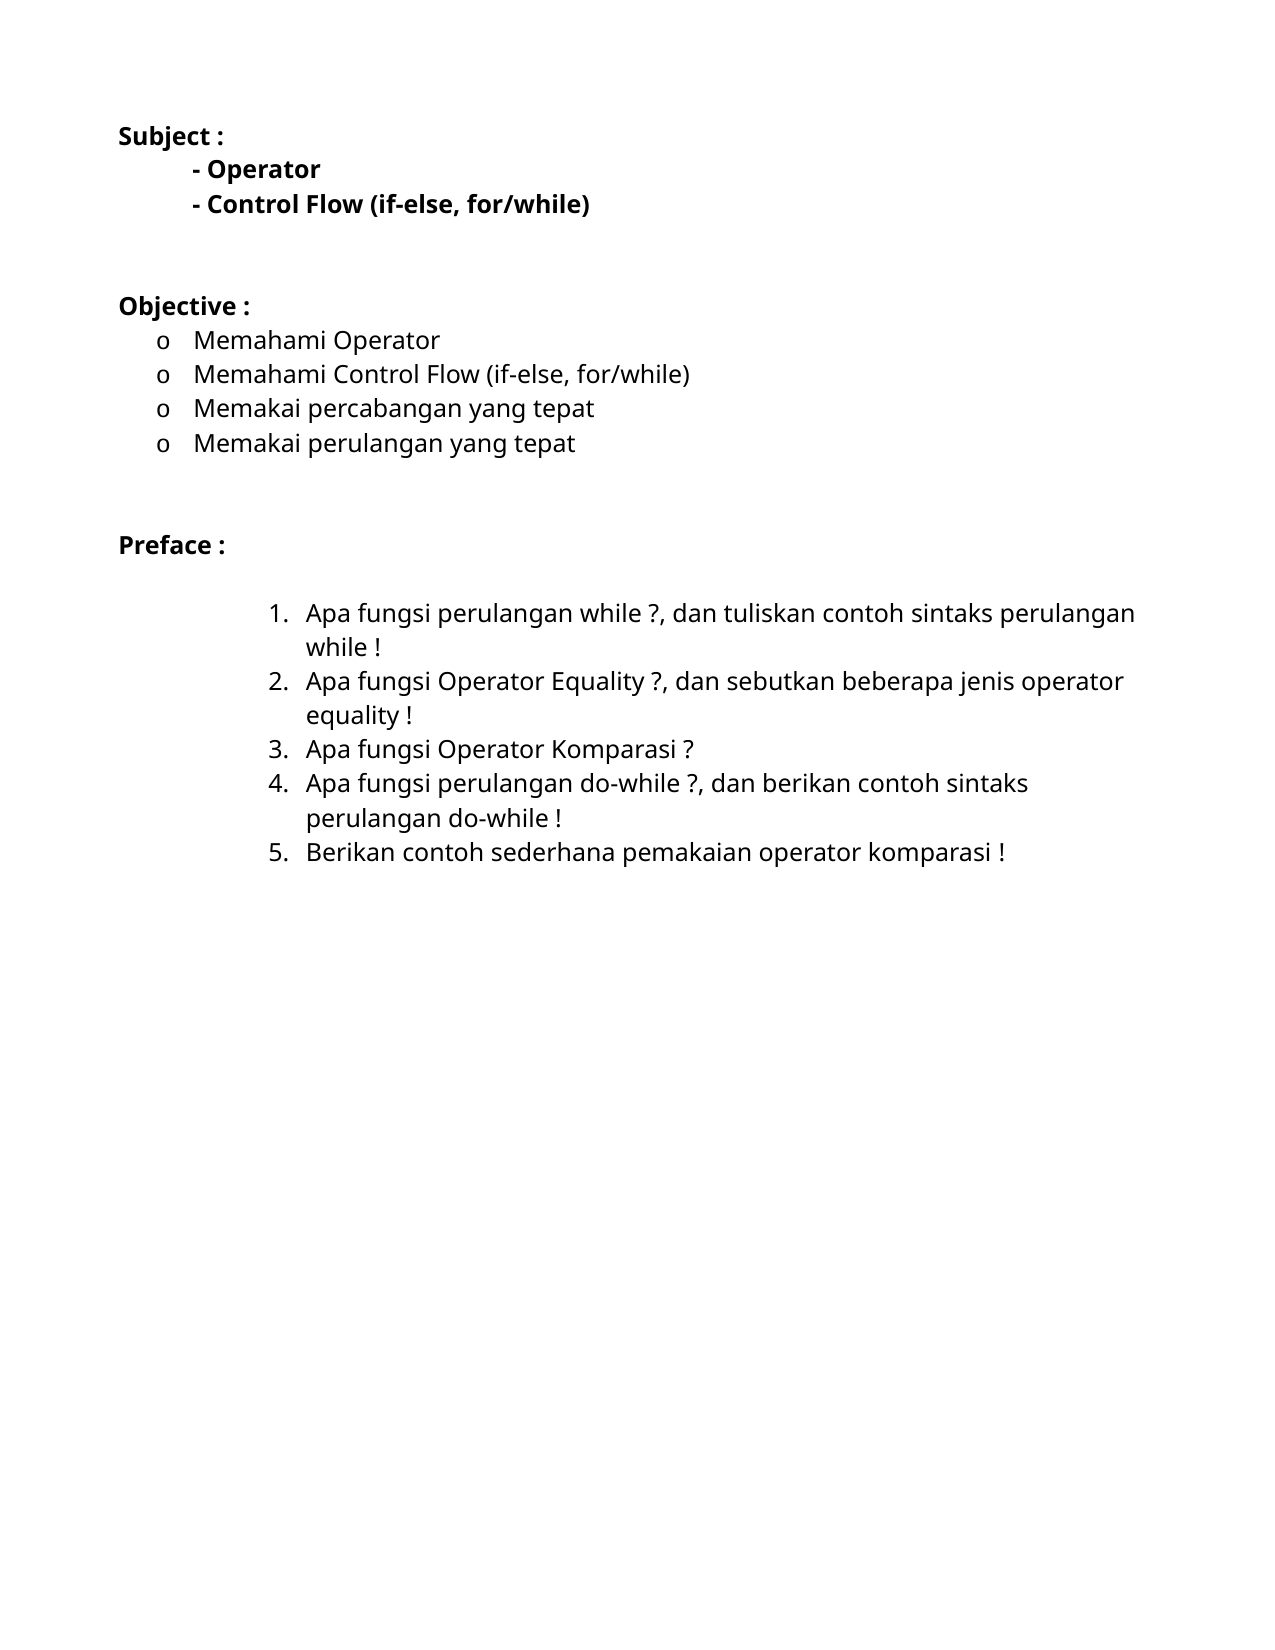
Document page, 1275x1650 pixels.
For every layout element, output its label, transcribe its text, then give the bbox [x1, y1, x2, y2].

list Apa fungsi perulangan do-while ?, dan berikan contoh sintaks perulangan do-while ! [268, 766, 1157, 834]
list Apa fungsi Operator Equality ?, dan sebutkan beberapa jenis operator equality ! [268, 664, 1157, 732]
list Memakai perulangan yang tepat [156, 425, 1157, 459]
list Apa fungsi Operator Komparasi ? [268, 732, 1157, 766]
list Memahami Control Flow (if-else, for/while) [156, 357, 1157, 391]
subtitle - Operator - Control Flow (if-else, for/while) [118, 152, 1157, 220]
list Apa fungsi perulangan while ?, dan tuliskan contoh sintaks perulangan while ! [268, 596, 1157, 664]
list Berikan contoh sederhana pemakaian operator komparasi ! [268, 834, 1157, 868]
text Objective : [118, 288, 1157, 322]
list Memahami Operator [156, 322, 1157, 357]
subtitle Subject : [118, 118, 1157, 152]
list Memakai percabangan yang tepat [156, 391, 1157, 425]
text Preface : [118, 528, 1157, 562]
